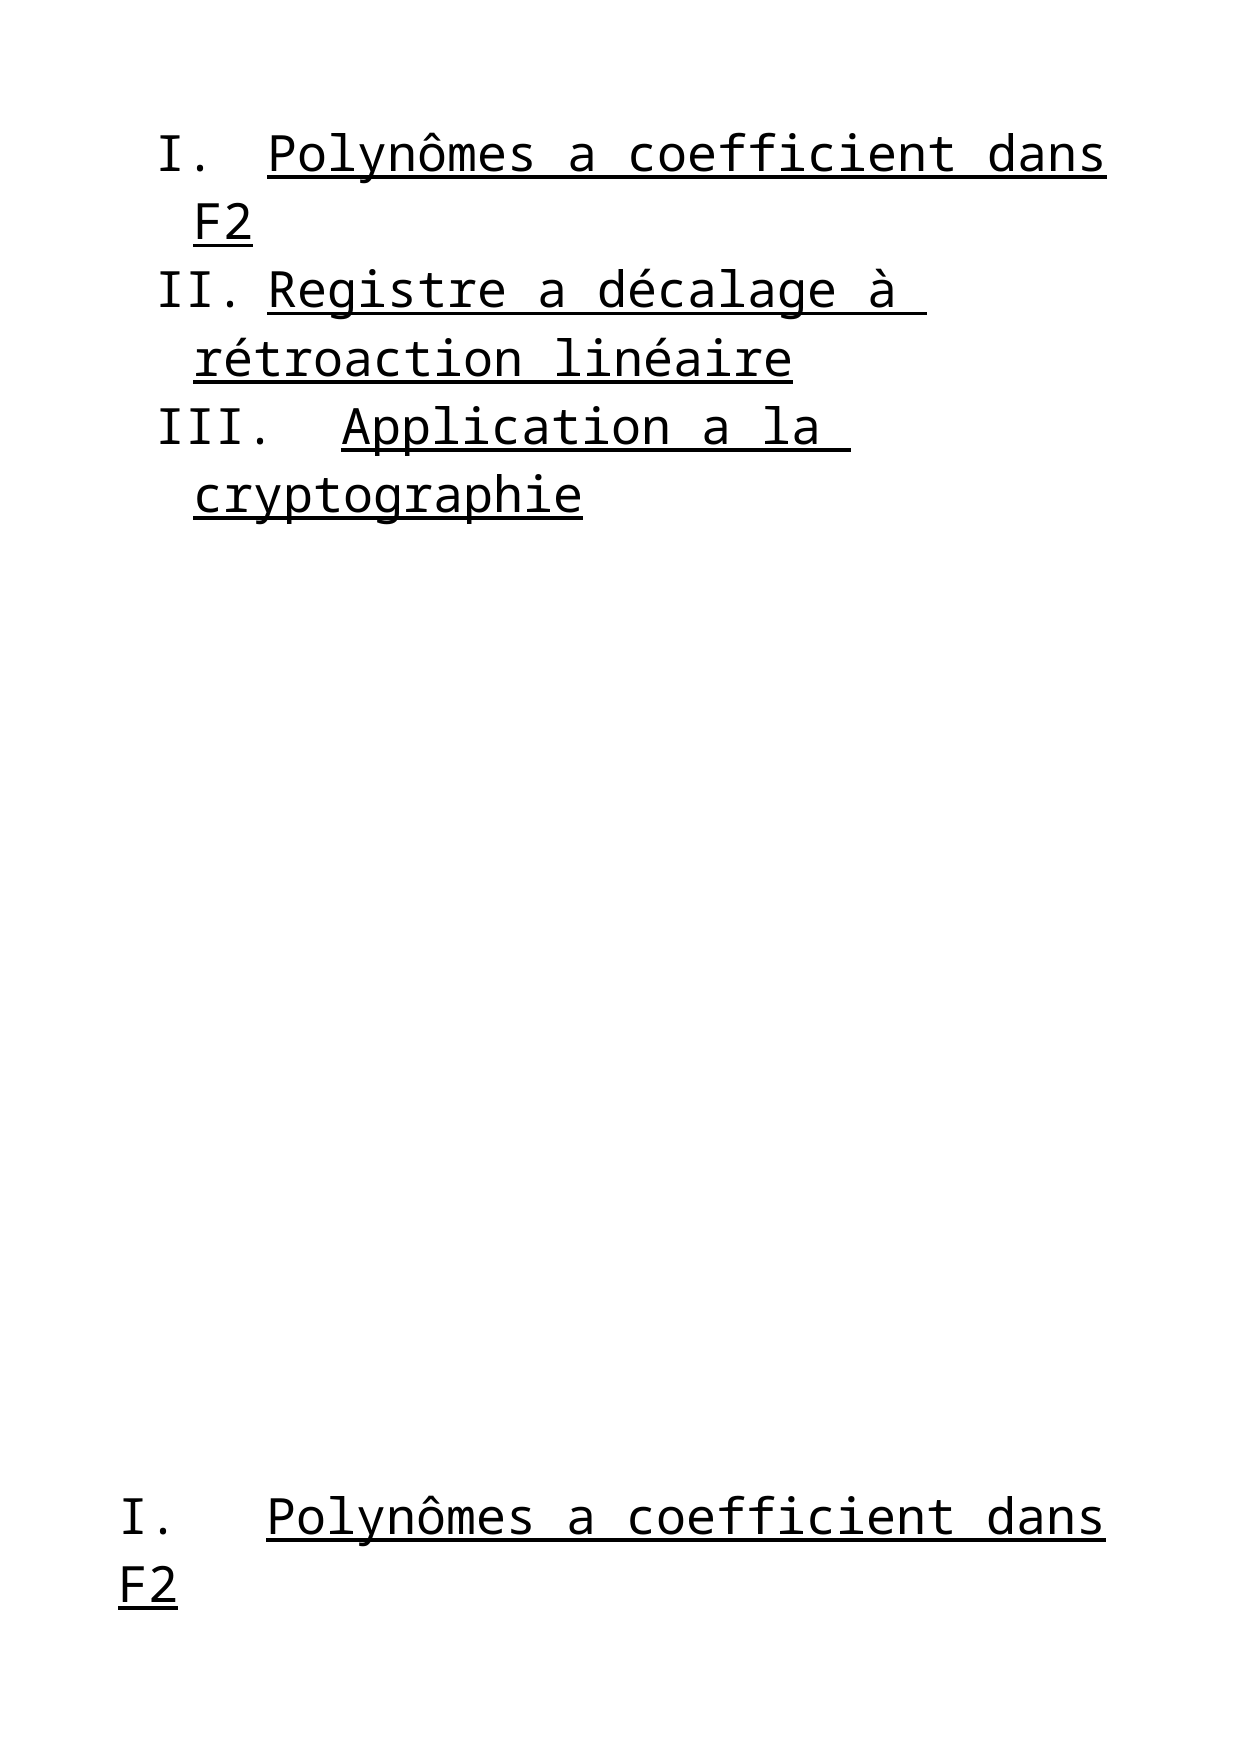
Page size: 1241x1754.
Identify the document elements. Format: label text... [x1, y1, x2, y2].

list Registre a décalage à rétroaction linéaire [156, 254, 1122, 391]
list Application a la cryptographie [156, 391, 1122, 527]
list Polynômes a coefficient dans F2 [156, 118, 1122, 254]
text I. Polynômes a coefficient dans F2 [118, 1481, 1122, 1617]
